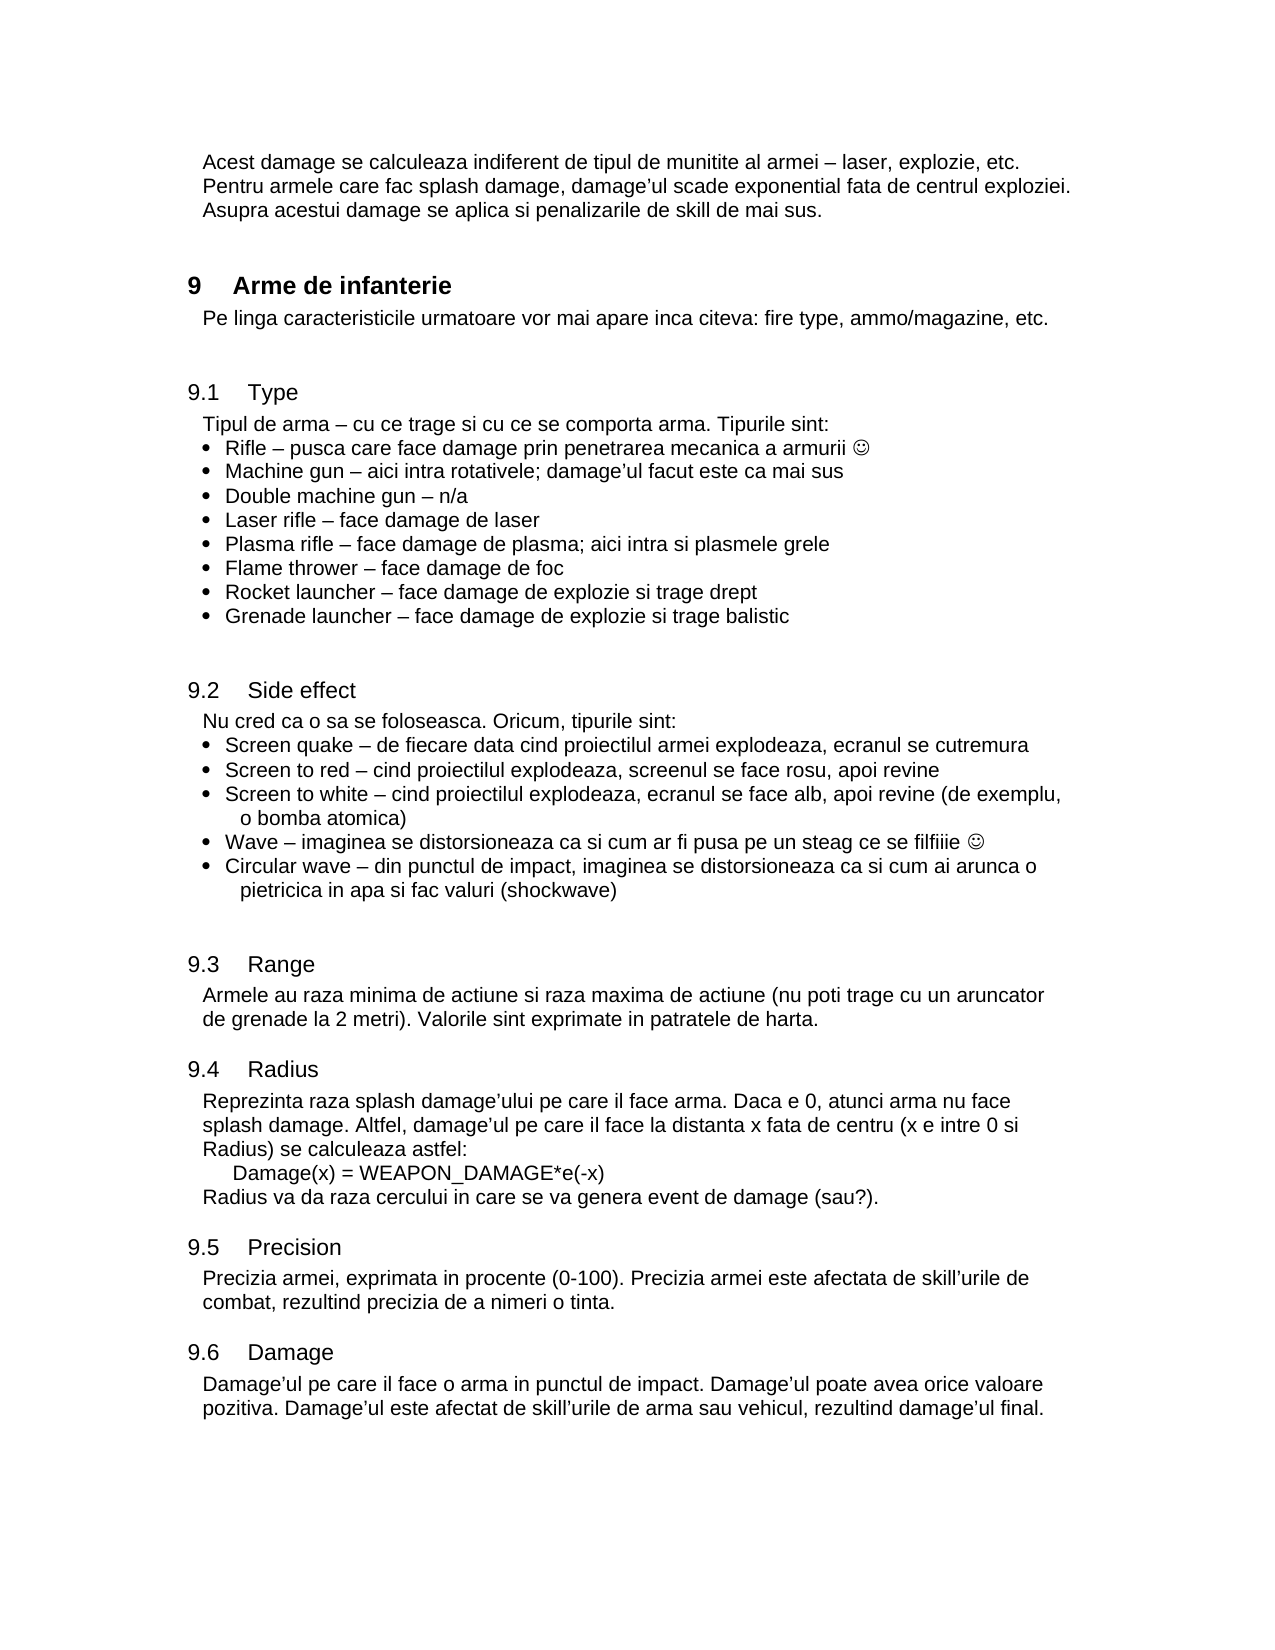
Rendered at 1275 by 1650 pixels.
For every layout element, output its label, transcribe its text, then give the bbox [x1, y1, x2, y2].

list Double machine gun – n/a [202, 483, 1072, 507]
text Damage’ul pe care il face o arma in punctul de impact. Damage’ul poate avea orice valoare pozitiva. Damage’ul este afectat de skill’urile de arma sau vehicul, rezultind damage’ul final. [202, 1372, 1072, 1419]
list Screen to white – cind proiectilul explodeaza, ecranul se face alb, apoi revine (de exemplu, o bomba atomica) [202, 781, 1072, 829]
text Armele au raza minima de actiune si raza maxima de actiune (nu poti trage cu un aruncator de grenade la 2 metri). Valorile sint exprimate in patratele de harta. [202, 983, 1072, 1031]
text Precizia armei, exprimata in procente (0-100). Precizia armei este afectata de skill’urile de combat, rezultind precizia de a nimeri o tinta. [202, 1266, 1072, 1314]
subtitle Radius [187, 1056, 1087, 1082]
list Wave – imaginea se distorsioneaza ca si cum ar fi pusa pe un steag ce se filfiiie  [202, 829, 1072, 853]
subtitle Arme de infanterie [187, 271, 1087, 299]
subtitle Type [187, 379, 1087, 405]
list Plasma rifle – face damage de plasma; aici intra si plasmele grele [202, 532, 1072, 556]
text Pe linga caracteristicile urmatoare vor mai apare inca citeva: fire type, ammo/magazine, etc. [202, 306, 1072, 330]
list Machine gun – aici intra rotativele; damage’ul facut este ca mai sus [202, 459, 1072, 483]
subtitle Precision [187, 1233, 1087, 1260]
list Screen to red – cind proiectilul explodeaza, screenul se face rosu, apoi revine [202, 757, 1072, 781]
text Reprezinta raza splash damage’ului pe care il face arma. Daca e 0, atunci arma nu face splash damage. Altfel, damage’ul pe care il face la distanta x fata de centru (x e intre 0 si Radius) se calculeaza astfel: [202, 1089, 1072, 1161]
subtitle Damage [187, 1339, 1087, 1365]
list Circular wave – din punctul de impact, imaginea se distorsioneaza ca si cum ai arunca o pietricica in apa si fac valuri (shockwave) [202, 853, 1072, 902]
list Rocket launcher – face damage de explozie si trage drept [202, 580, 1072, 604]
list Flame thrower – face damage de foc [202, 556, 1072, 580]
list Laser rifle – face damage de laser [202, 507, 1072, 532]
list Screen quake – de fiecare data cind proiectilul armei explodeaza, ecranul se cutremura [202, 733, 1072, 757]
text Damage(x) = WEAPON_DAMAGE*e(-x) [187, 1161, 1072, 1184]
subtitle Side effect [187, 677, 1087, 703]
text Acest damage se calculeaza indiferent de tipul de munitite al armei – laser, explozie, etc. Pentru armele care fac splash damage, damage’ul scade exponential fata de centrul exploziei. Asupra acestui damage se aplica si penalizarile de skill de mai sus. [202, 150, 1072, 222]
text Nu cred ca o sa se foloseasca. Oricum, tipurile sint: [202, 709, 1072, 733]
subtitle Range [187, 951, 1087, 977]
text Tipul de arma – cu ce trage si cu ce se comporta arma. Tipurile sint: [202, 411, 1072, 435]
list Rifle – pusca care face damage prin penetrarea mecanica a armurii  [202, 435, 1072, 459]
text Radius va da raza cercului in care se va genera event de damage (sau?). [202, 1184, 1072, 1208]
list Grenade launcher – face damage de explozie si trage balistic [202, 604, 1072, 628]
